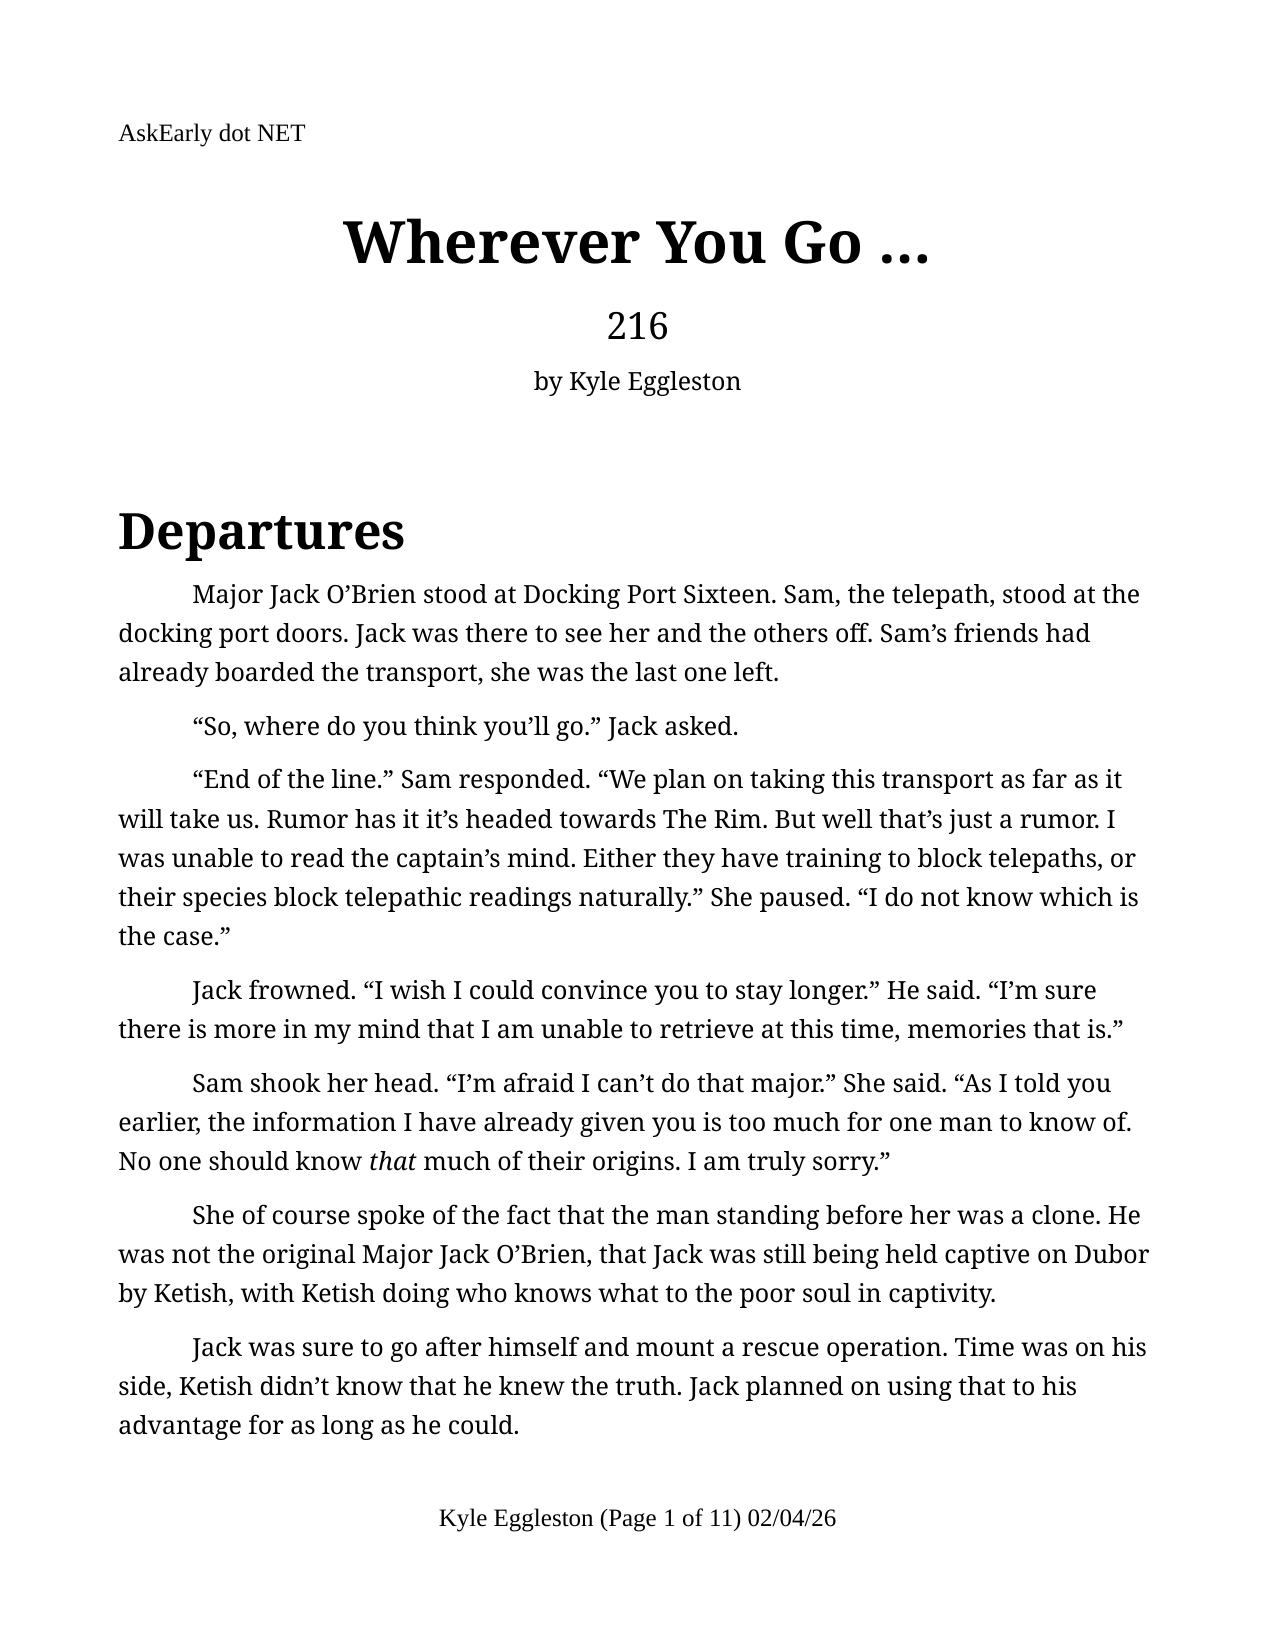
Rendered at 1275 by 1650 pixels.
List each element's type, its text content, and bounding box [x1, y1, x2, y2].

text Jack frowned. “I wish I could convince you to stay longer.” He said. “I’m sure there is more in my mind that I am unable to retrieve at this time, memories that is.” [118, 972, 1157, 1046]
text by Kyle Eggleston [118, 363, 1157, 397]
title Wherever You Go … [118, 201, 1157, 281]
text Major Jack O’Brien stood at Docking Port Sixteen. Sam, the telepath, stood at the docking port doors. Jack was there to see her and the others off. Sam’s friends had already boarded the transport, she was the last one left. [118, 576, 1157, 689]
subtitle Departures [118, 496, 1157, 564]
subtitle 216 [118, 299, 1157, 351]
text “End of the line.” Sam responded. “We plan on taking this transport as far as it will take us. Rumor has it it’s headed towards The Rim. But well that’s just a rumor. I was unable to read the captain’s mind. Either they have training to block telepaths, or their species block telepathic readings naturally.” She paused. “I do not know which is the case.” [118, 762, 1157, 953]
text Sam shook her head. “I’m afraid I can’t do that major.” She said. “As I told you earlier, the information I have already given you is too much for one man to know of. No one should know that much of their origins. I am truly sorry.” [118, 1065, 1157, 1178]
text “So, where do you think you’ll go.” Jack asked. [118, 708, 1157, 742]
text She of course spoke of the fact that the man standing before her was a clone. He was not the original Major Jack O’Brien, that Jack was still being held captive on Dubor by Ketish, with Ketish doing who knows what to the poor soul in captivity. [118, 1197, 1157, 1310]
text Jack was sure to go after himself and mount a rescue operation. Time was on his side, Ketish didn’t know that he knew the truth. Jack planned on using that to his advantage for as long as he could. [118, 1329, 1157, 1442]
